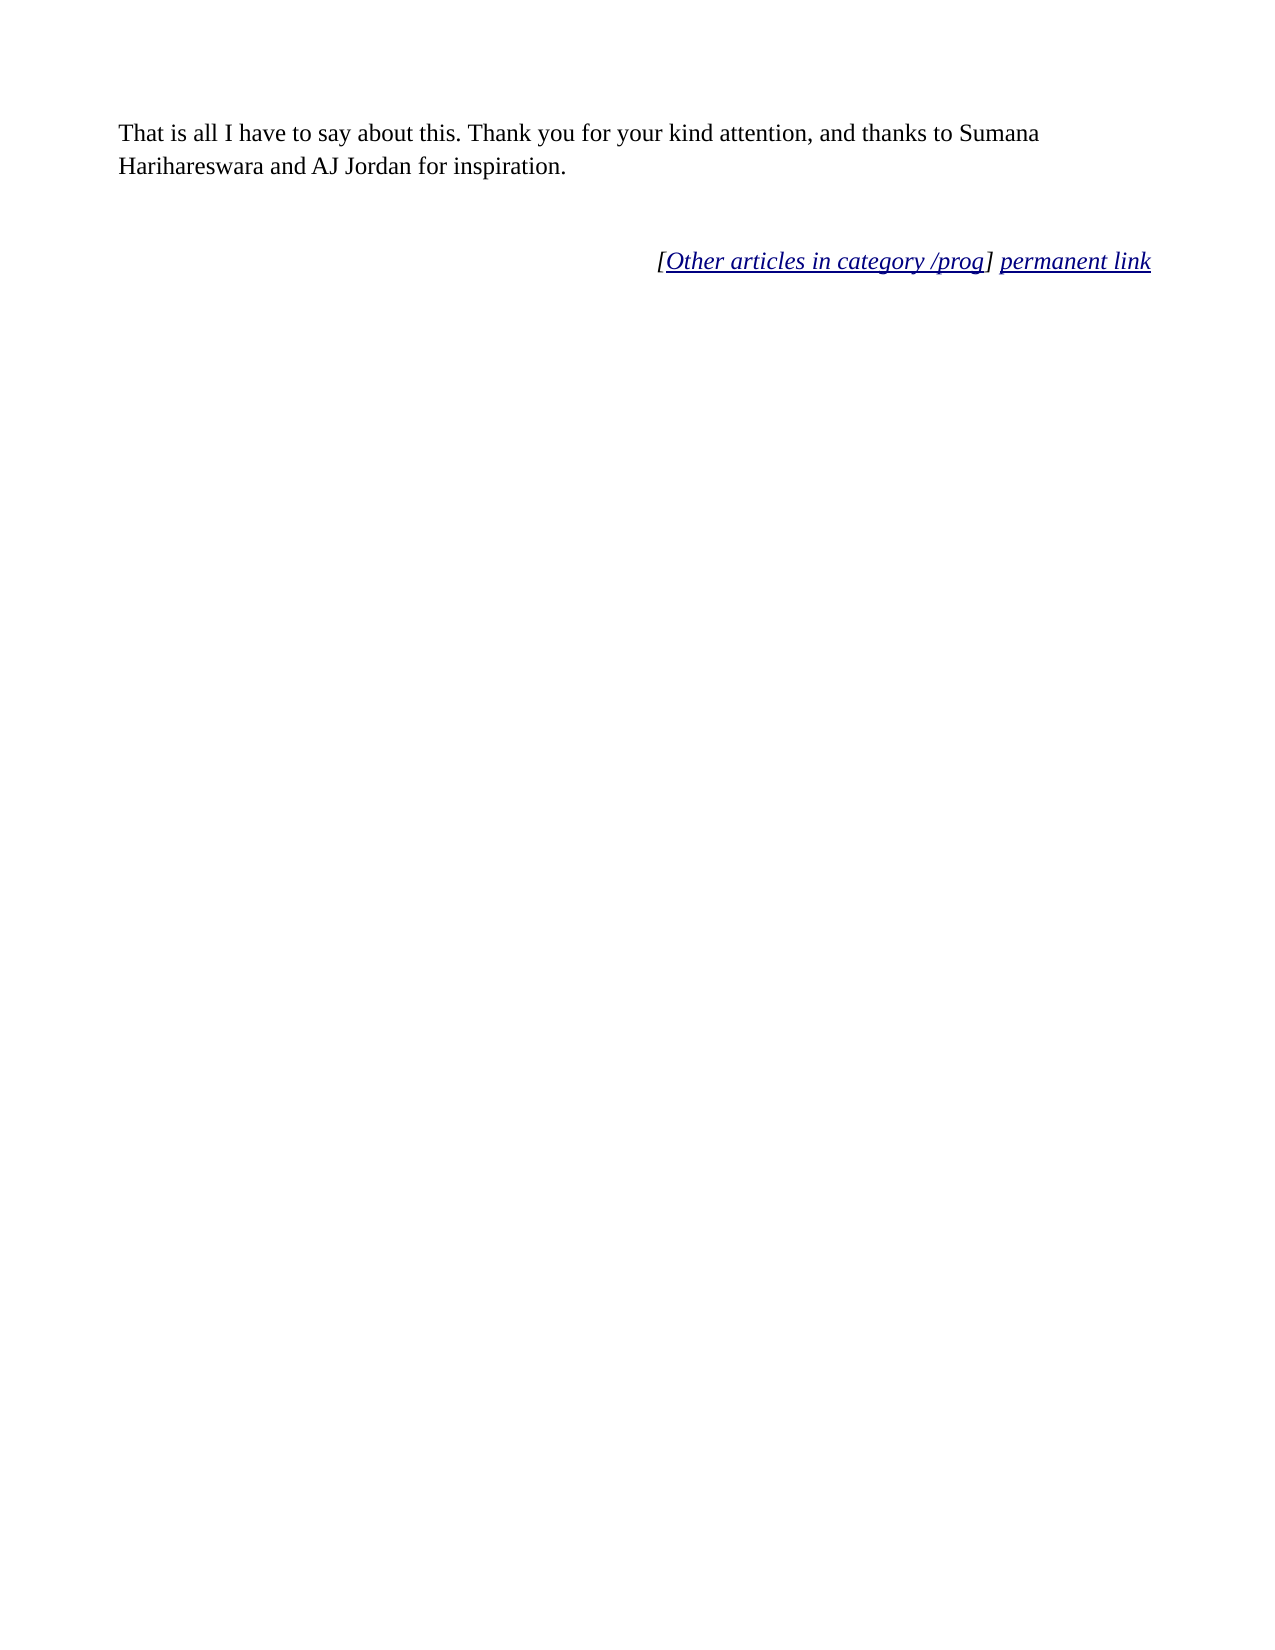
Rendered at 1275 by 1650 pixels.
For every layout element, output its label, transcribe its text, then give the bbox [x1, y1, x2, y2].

text [Other articles in category /prog] permanent link [118, 246, 1157, 275]
text That is all I have to say about this. Thank you for your kind attention, and thanks to Sumana Harihareswara and AJ Jordan for inspiration. [118, 118, 1157, 180]
